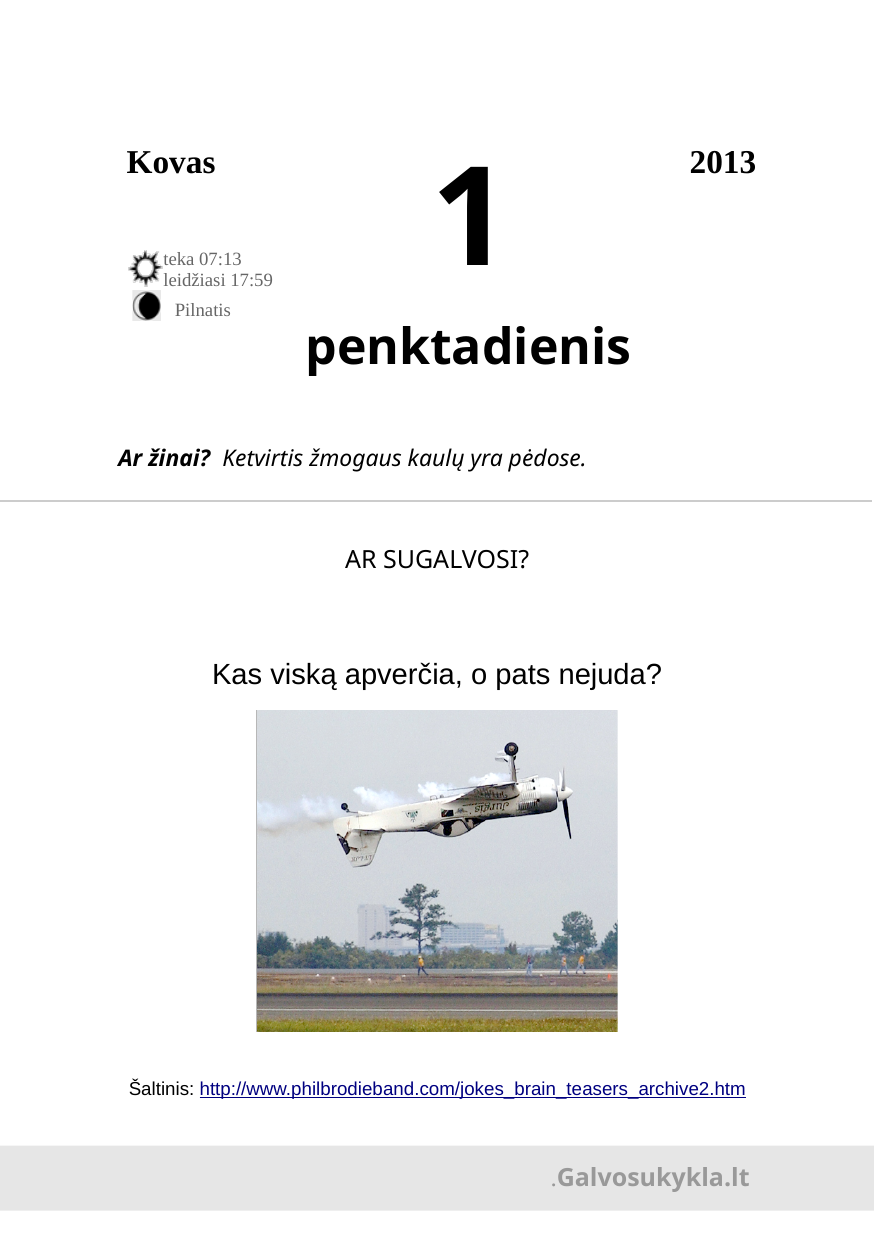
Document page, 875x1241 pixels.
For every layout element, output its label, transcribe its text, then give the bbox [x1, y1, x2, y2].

table_header Pilnatis [118, 288, 298, 379]
table_header Kovas teka 07:13 leidžiasi 17:59 [118, 118, 298, 287]
text Ar žinai? Ketvirtis žmogaus kaulų yra pėdose. [118, 442, 756, 473]
table_header 2013 [638, 118, 756, 379]
text Šaltinis: http://www.philbrodieband.com/jokes_brain_teasers_archive2.htm [118, 1078, 756, 1099]
text AR SUGALVOSI? [118, 541, 756, 575]
table_header 1 penktadienis [299, 118, 638, 379]
text Kas viską apverčia, o pats nejuda? [118, 657, 756, 690]
